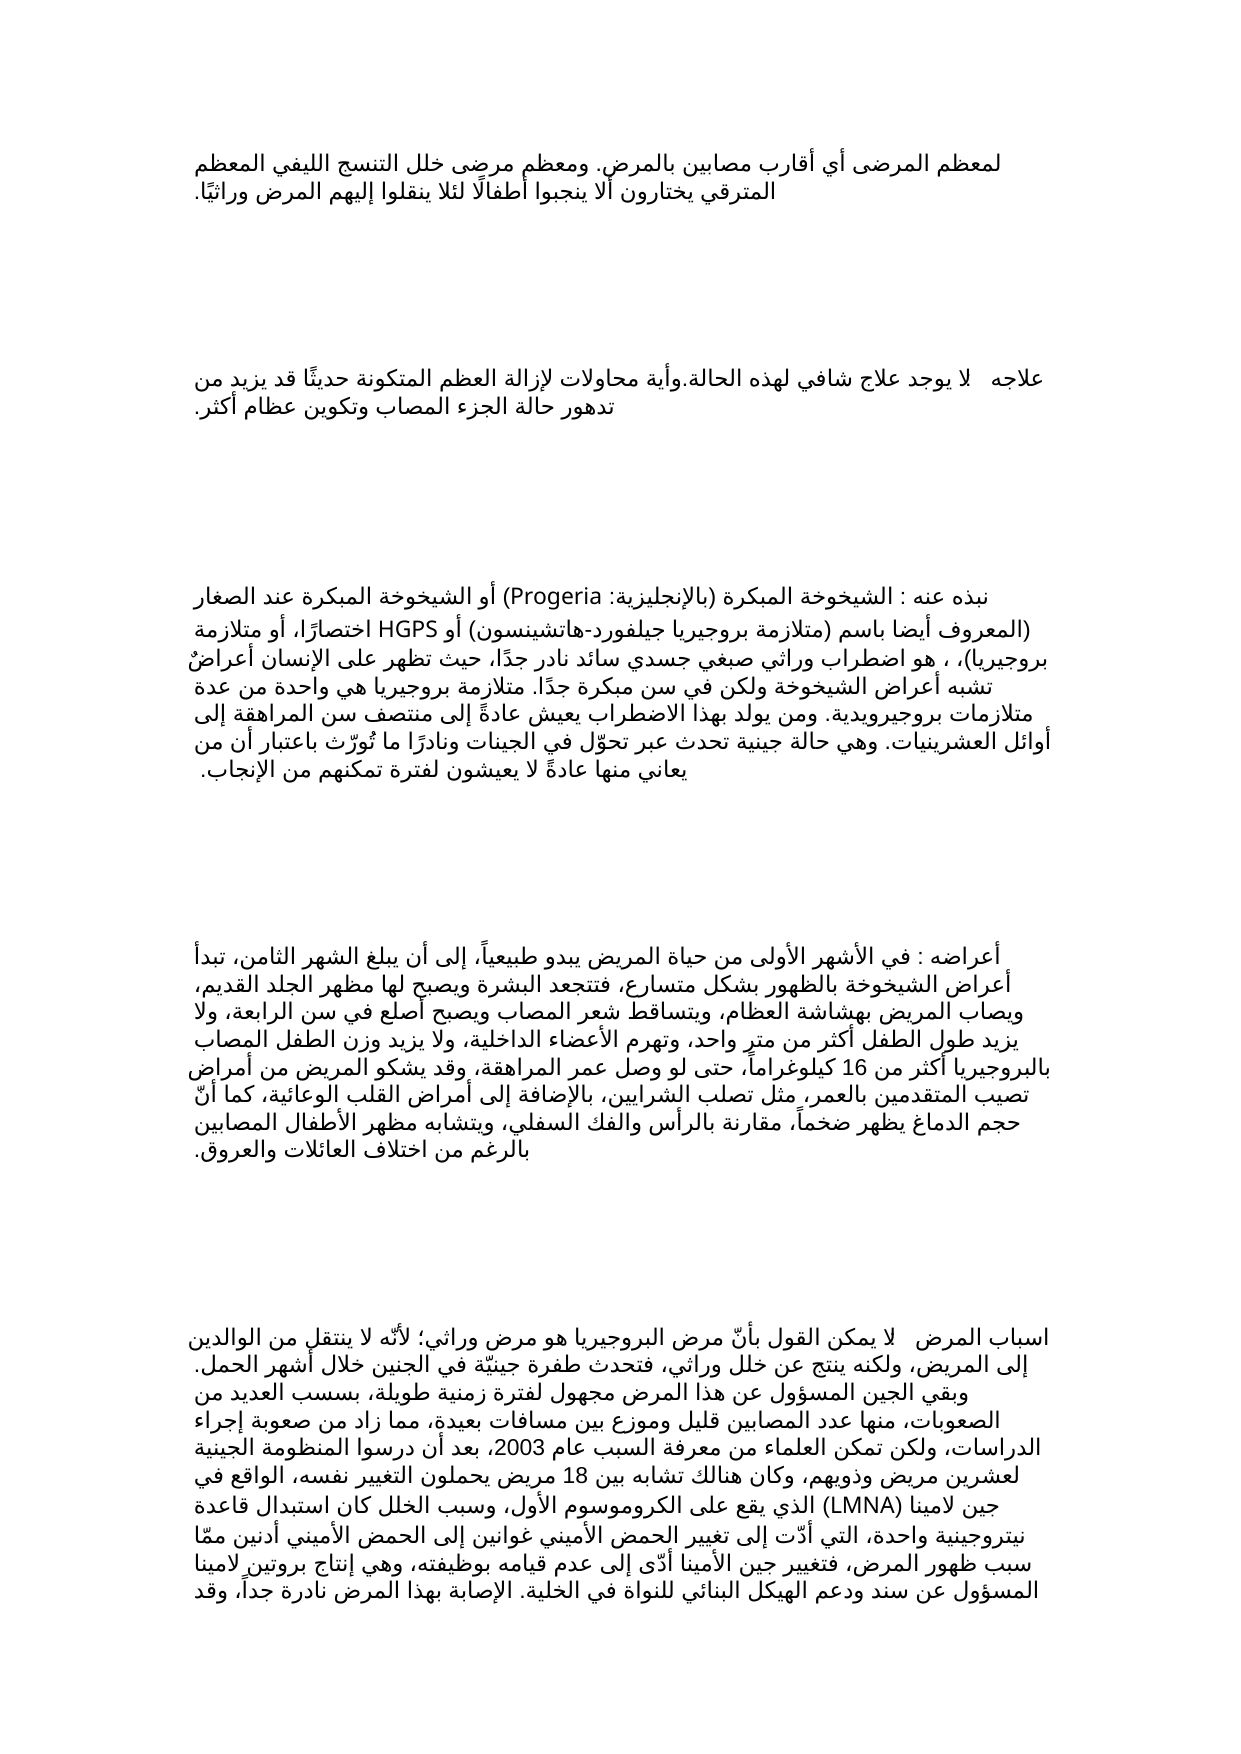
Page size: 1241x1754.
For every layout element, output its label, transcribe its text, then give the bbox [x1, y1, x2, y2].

text نبذه عنه : الشيخوخة المبكرة (بالإنجليزية: Progeria)‏ أو الشيخوخة المبكرة عند الصغار (المعروف أيضا باسم (متلازمة بروجيريا جيلفورد-هاتشينسون) أو HGPS اختصارًا، أو متلازمة بروجيريا)، ، هو اضطراب وراثي صبغي جسدي سائد نادر جدًا، حيث تظهر على الإنسان أعراضٌ تشبه أعراض الشيخوخة ولكن في سن مبكرة جدًا. متلازمة بروجيريا هي واحدة من عدة متلازمات بروجيرويدية. ومن يولد بهذا الاضطراب يعيش عادةً إلى منتصف سن المراهقة إلى أوائل العشرينيات. وهي حالة جينية تحدث عبر تحوّل في الجينات ونادرًا ما تُورّث باعتبار أن من يعاني منها عادةً لا يعيشون لفترة تمكنهم من الإنجاب. [187, 580, 1053, 782]
text اسباب المرض : لا يمكن القول بأنّ مرض البروجيريا هو مرض وراثي؛ لأنّه لا ينتقل من الوالدين إلى المريض، ولكنه ينتج عن خلل وراثي، فتحدث طفرة جينيّة في الجنين خلال أشهر الحمل. وبقي الجين المسؤول عن هذا المرض مجهول لفترة زمنية طويلة، بسسب العديد من الصعوبات، منها عدد المصابين قليل وموزع بين مسافات بعيدة، مما زاد من صعوبة إجراء الدراسات، ولكن تمكن العلماء من معرفة السبب عام 2003، بعد أن درسوا المنظومة الجينية لعشرين مريض وذويهم، وكان هنالك تشابه بين 18 مريض يحملون التغيير نفسه، الواقع في جين لامينا (LMNA) الذي يقع على الكروموسوم الأول، وسبب الخلل كان استبدال قاعدة نيتروجينية واحدة، التي أدّت إلى تغيير الحمض الأميني غوانين إلى الحمض الأميني أدنين ممّا سبب ظهور المرض، فتغيير جين الأمينا أدّى إلى عدم قيامه بوظيفته، وهي إنتاج بروتين لامينا المسؤول عن سند ودعم الهيكل البنائي للنواة في الخلية. الإصابة بهذا المرض نادرة جداً، وقد تحدث مرة واحدة من كلّ ثمانية ملايين مولود، ووراثة هذا المرض نادرة جداً؛ لأنّ المصاب بالبروجيريا لا يعيش لفترة كافية تمكنه من الإنجاب. [187, 1324, 1053, 1603]
text أعراضه : في الأشهر الأولى من حياة المريض يبدو طبيعياً، إلى أن يبلغ الشهر الثامن، تبدأ أعراض الشيخوخة بالظهور بشكل متسارع، فتتجعد البشرة ويصبح لها مظهر الجلد القديم، ويصاب المريض بهشاشة العظام، ويتساقط شعر المصاب ويصبح أصلع في سن الرابعة، ولا يزيد طول الطفل أكثر من متر واحد، وتهرم الأعضاء الداخلية، ولا يزيد وزن الطفل المصاب بالبروجيريا أكثر من 16 كيلوغراماً، حتى لو وصل عمر المراهقة، وقد يشكو المريض من أمراض تصيب المتقدمين بالعمر، مثل تصلب الشرايين، بالإضافة إلى أمراض القلب الوعائية، كما أنّ حجم الدماغ يظهر ضخماً، مقارنة بالرأس والفك السفلي، ويتشابه مظهر الأطفال المصابين بالرغم من اختلاف العائلات والعروق. [187, 943, 1053, 1163]
text علاجه : لا يوجد علاج شافي لهذه الحالة.وأية محاولات لإزالة العظم المتكونة حديثًا قد يزيد من تدهور حالة الجزء المصاب وتكوين عظام أكثر. [187, 365, 1053, 419]
text أسباب المرض : يحدث خلل التنسج الليفي المعظم المترقي بسبب جين سائد موجود على الصبغي الجسدي 2q23-24. ولهذا الجين تعبيرية متباينة، ولكن انتفاذ كامل. في الحالة الطبيعية يتوقف عمل الجين المسئول عن تكوين العظام بعد تمام تكوين عظام الجنين أثناء الحياة الجنينية، ولكن في مريض خلل التنسج الليفي المعظم المترقي يبقى هذا الجين نشطًا بعد الميلاد.وهذا الخلل الجيني نادر جدًا بحيث يحدث في 1 من كل مليوني شخص في جميع أنحاء العالم. وتحدث معظم الحالات بسبب طفرة تلقائية بالأمشاج; ولا يظهر في التاريخ الأسري لمعظم المرضى أي أقارب مصابين بالمرض. ومعظم مرضى خلل التنسج الليفي المعظم المترقي يختارون ألا ينجبوا أطفالًا لئلا ينقلوا إليهم المرض وراثيًا. [187, 150, 1053, 204]
